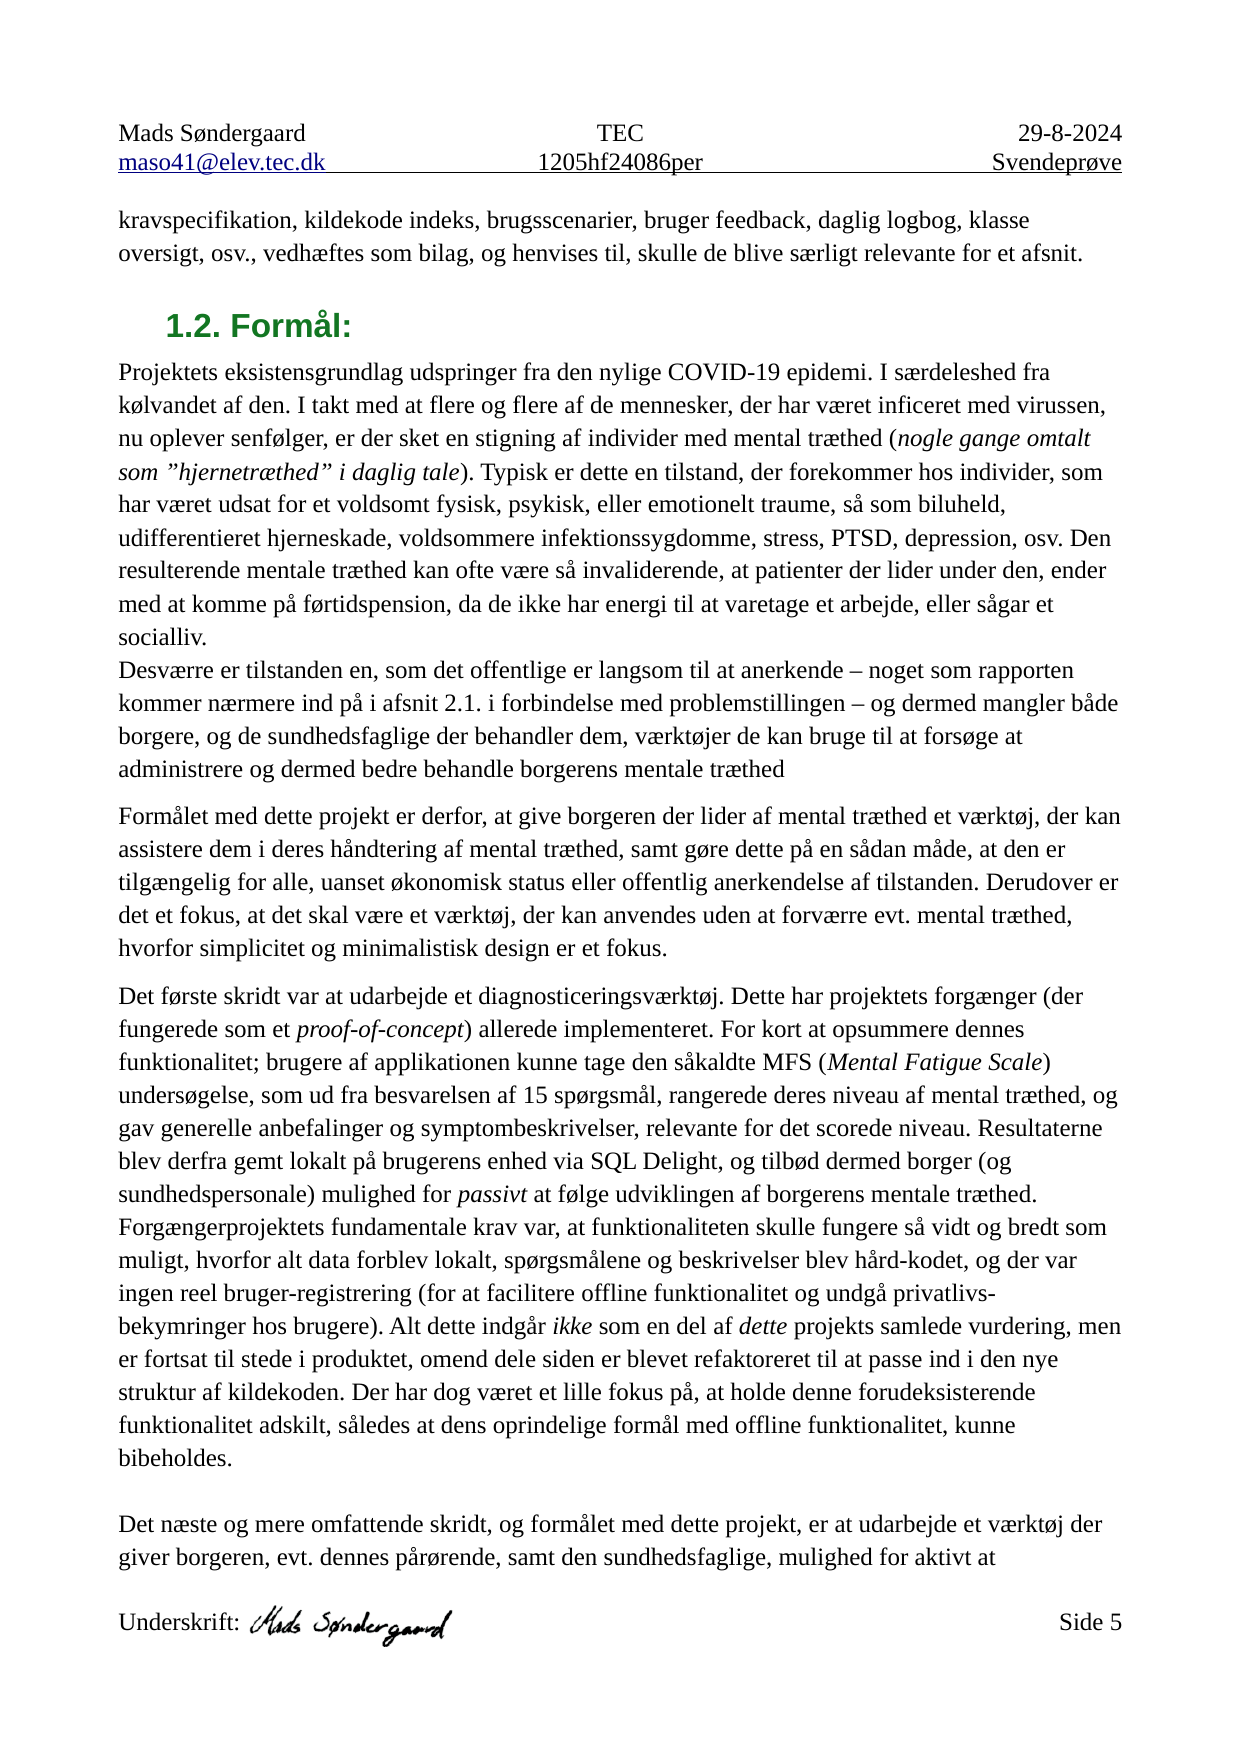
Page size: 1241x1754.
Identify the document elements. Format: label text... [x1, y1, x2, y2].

picture [244, 1600, 458, 1647]
subtitle 1.2. Formål: [118, 307, 1122, 345]
text Det første skridt var at udarbejde et diagnosticeringsværktøj. Dette har projektets forgænger (der fungerede som et proof-of-concept) allerede implementeret. For kort at opsummere dennes funktionalitet; brugere af applikationen kunne tage den såkaldte MFS (Mental Fatigue Scale) undersøgelse, som ud fra besvarelsen af 15 spørgsmål, rangerede deres niveau af mental træthed, og gav generelle anbefalinger og symptombeskrivelser, relevante for det scorede niveau. Resultaterne blev derfra gemt lokalt på brugerens enhed via SQL Delight, og tilbød dermed borger (og sundhedspersonale) mulighed for passivt at følge udviklingen af borgerens mentale træthed. Forgængerprojektets fundamentale krav var, at funktionaliteten skulle fungere så vidt og bredt som muligt, hvorfor alt data forblev lokalt, spørgsmålene og beskrivelser blev hård-kodet, og der var ingen reel bruger-registrering (for at facilitere offline funktionalitet og undgå privatlivs-bekymringer hos brugere). Alt dette indgår ikke som en del af dette projekts samlede vurdering, men er fortsat til stede i produktet, omend dele siden er blevet refaktoreret til at passe ind i den nye struktur af kildekoden. Der har dog været et lille fokus på, at holde denne forudeksisterende funktionalitet adskilt, således at dens oprindelige formål med offline funktionalitet, kunne bibeholdes. Det næste og mere omfattende skridt, og formålet med dette projekt, er at udarbejde et værktøj der giver borgeren, evt. dennes pårørende, samt den sundhedsfaglige, mulighed for aktivt at [118, 981, 1122, 1571]
text kravspecifikation, kildekode indeks, brugsscenarier, bruger feedback, daglig logbog, klasse oversigt, osv., vedhæftes som bilag, og henvises til, skulle de blive særligt relevante for et afsnit. [118, 205, 1122, 267]
text Formålet med dette projekt er derfor, at give borgeren der lider af mental træthed et værktøj, der kan assistere dem i deres håndtering af mental træthed, samt gøre dette på en sådan måde, at den er tilgængelig for alle, uanset økonomisk status eller offentlig anerkendelse af tilstanden. Derudover er det et fokus, at det skal være et værktøj, der kan anvendes uden at forværre evt. mental træthed, hvorfor simplicitet og minimalistisk design er et fokus. [118, 801, 1122, 962]
text Projektets eksistensgrundlag udspringer fra den nylige COVID-19 epidemi. I særdeleshed fra kølvandet af den. I takt med at flere og flere af de mennesker, der har været inficeret med virussen, nu oplever senfølger, er der sket en stigning af individer med mental træthed (nogle gange omtalt som ”hjernetræthed” i daglig tale). Typisk er dette en tilstand, der forekommer hos individer, som har været udsat for et voldsomt fysisk, psykisk, eller emotionelt traume, så som biluheld, udifferentieret hjerneskade, voldsommere infektionssygdomme, stress, PTSD, depression, osv. Den resulterende mentale træthed kan ofte være så invaliderende, at patienter der lider under den, ender med at komme på førtidspension, da de ikke har energi til at varetage et arbejde, eller sågar et socialliv. Desværre er tilstanden en, som det offentlige er langsom til at anerkende – noget som rapporten kommer nærmere ind på i afsnit 2.1. i forbindelse med problemstillingen – og dermed mangler både borgere, og de sundhedsfaglige der behandler dem, værktøjer de kan bruge til at forsøge at administrere og dermed bedre behandle borgerens mentale træthed [118, 357, 1122, 782]
